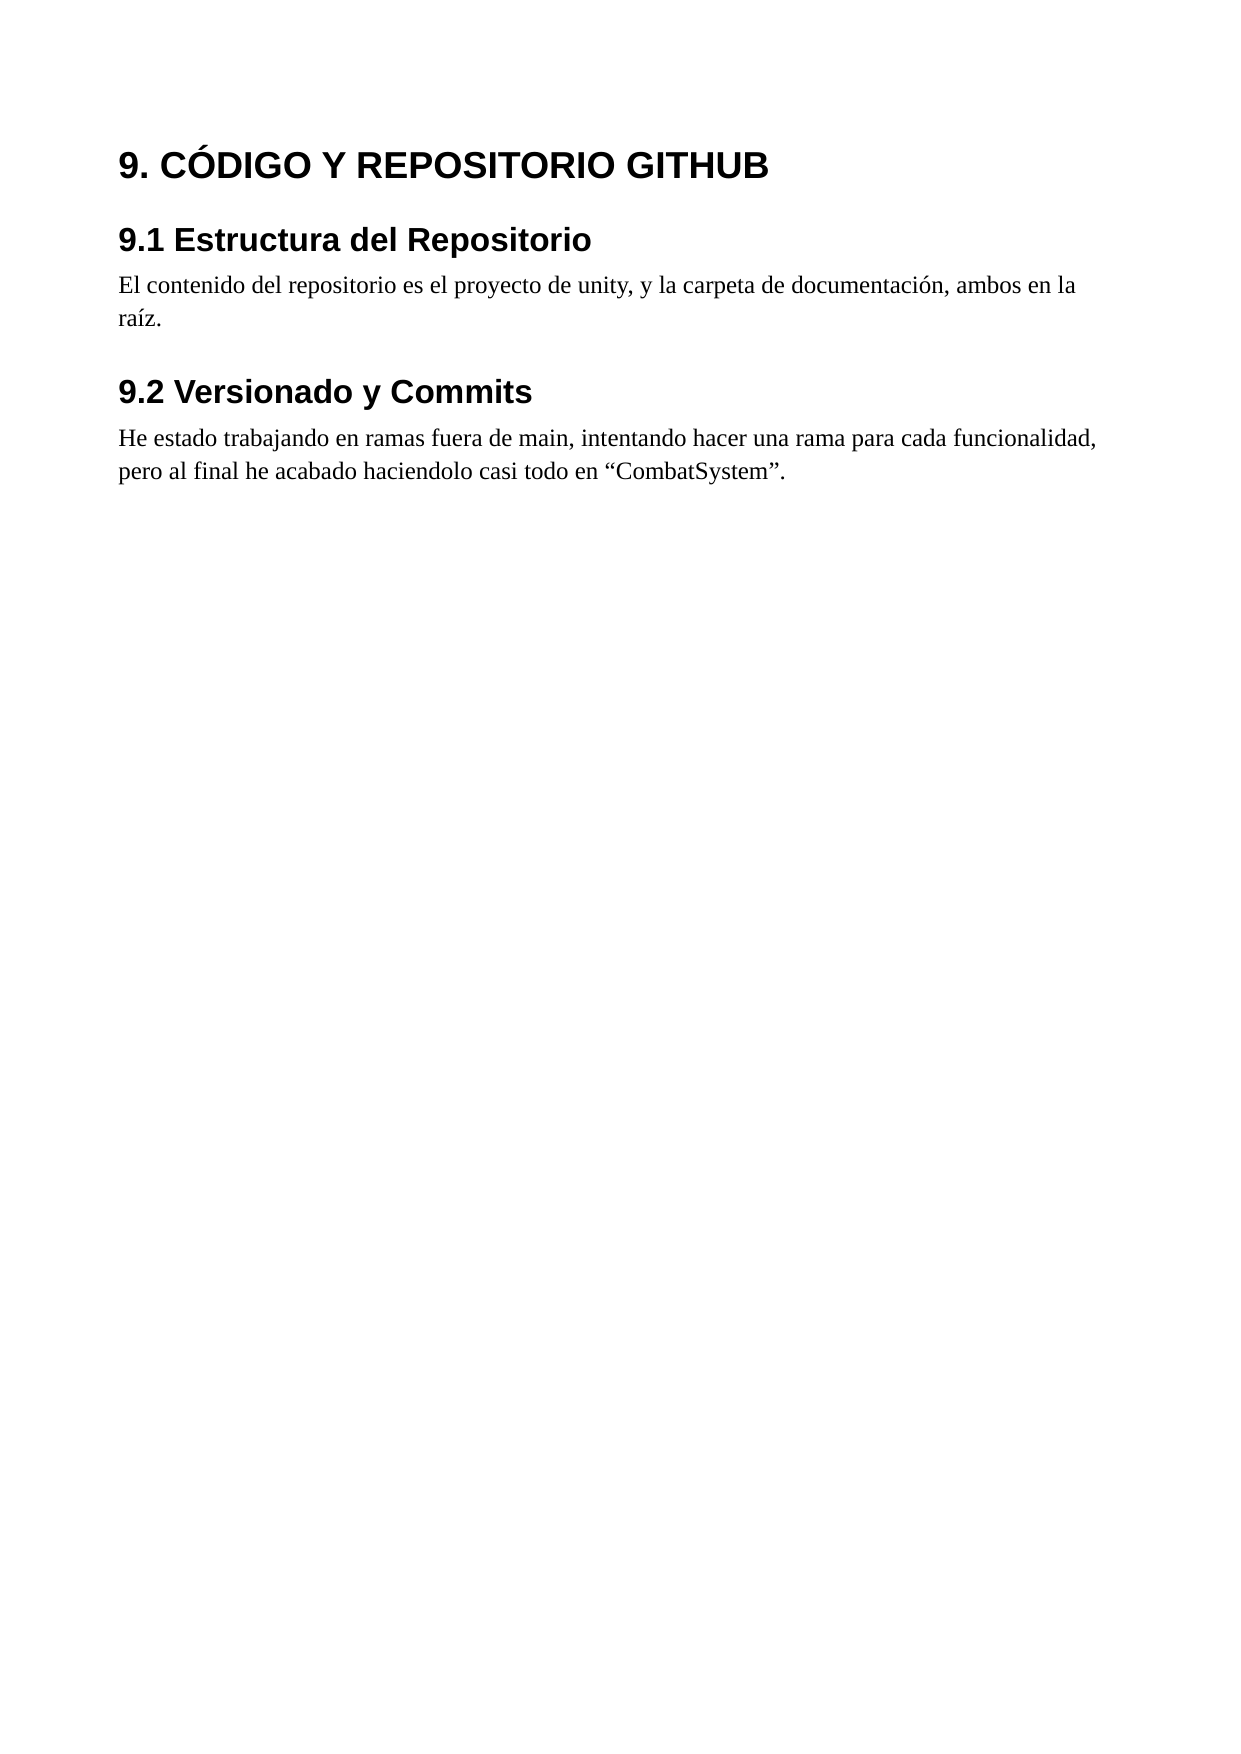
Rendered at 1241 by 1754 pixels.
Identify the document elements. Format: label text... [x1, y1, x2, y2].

text El contenido del repositorio es el proyecto de unity, y la carpeta de documentación, ambos en la raíz. [118, 271, 1122, 332]
subtitle 9.2 Versionado y Commits [118, 372, 1122, 410]
subtitle 9. CÓDIGO Y REPOSITORIO GITHUB [118, 143, 1122, 186]
text He estado trabajando en ramas fuera de main, intentando hacer una rama para cada funcionalidad, pero al final he acabado haciendolo casi todo en “CombatSystem”. [118, 423, 1122, 485]
subtitle 9.1 Estructura del Repositorio [118, 219, 1122, 258]
